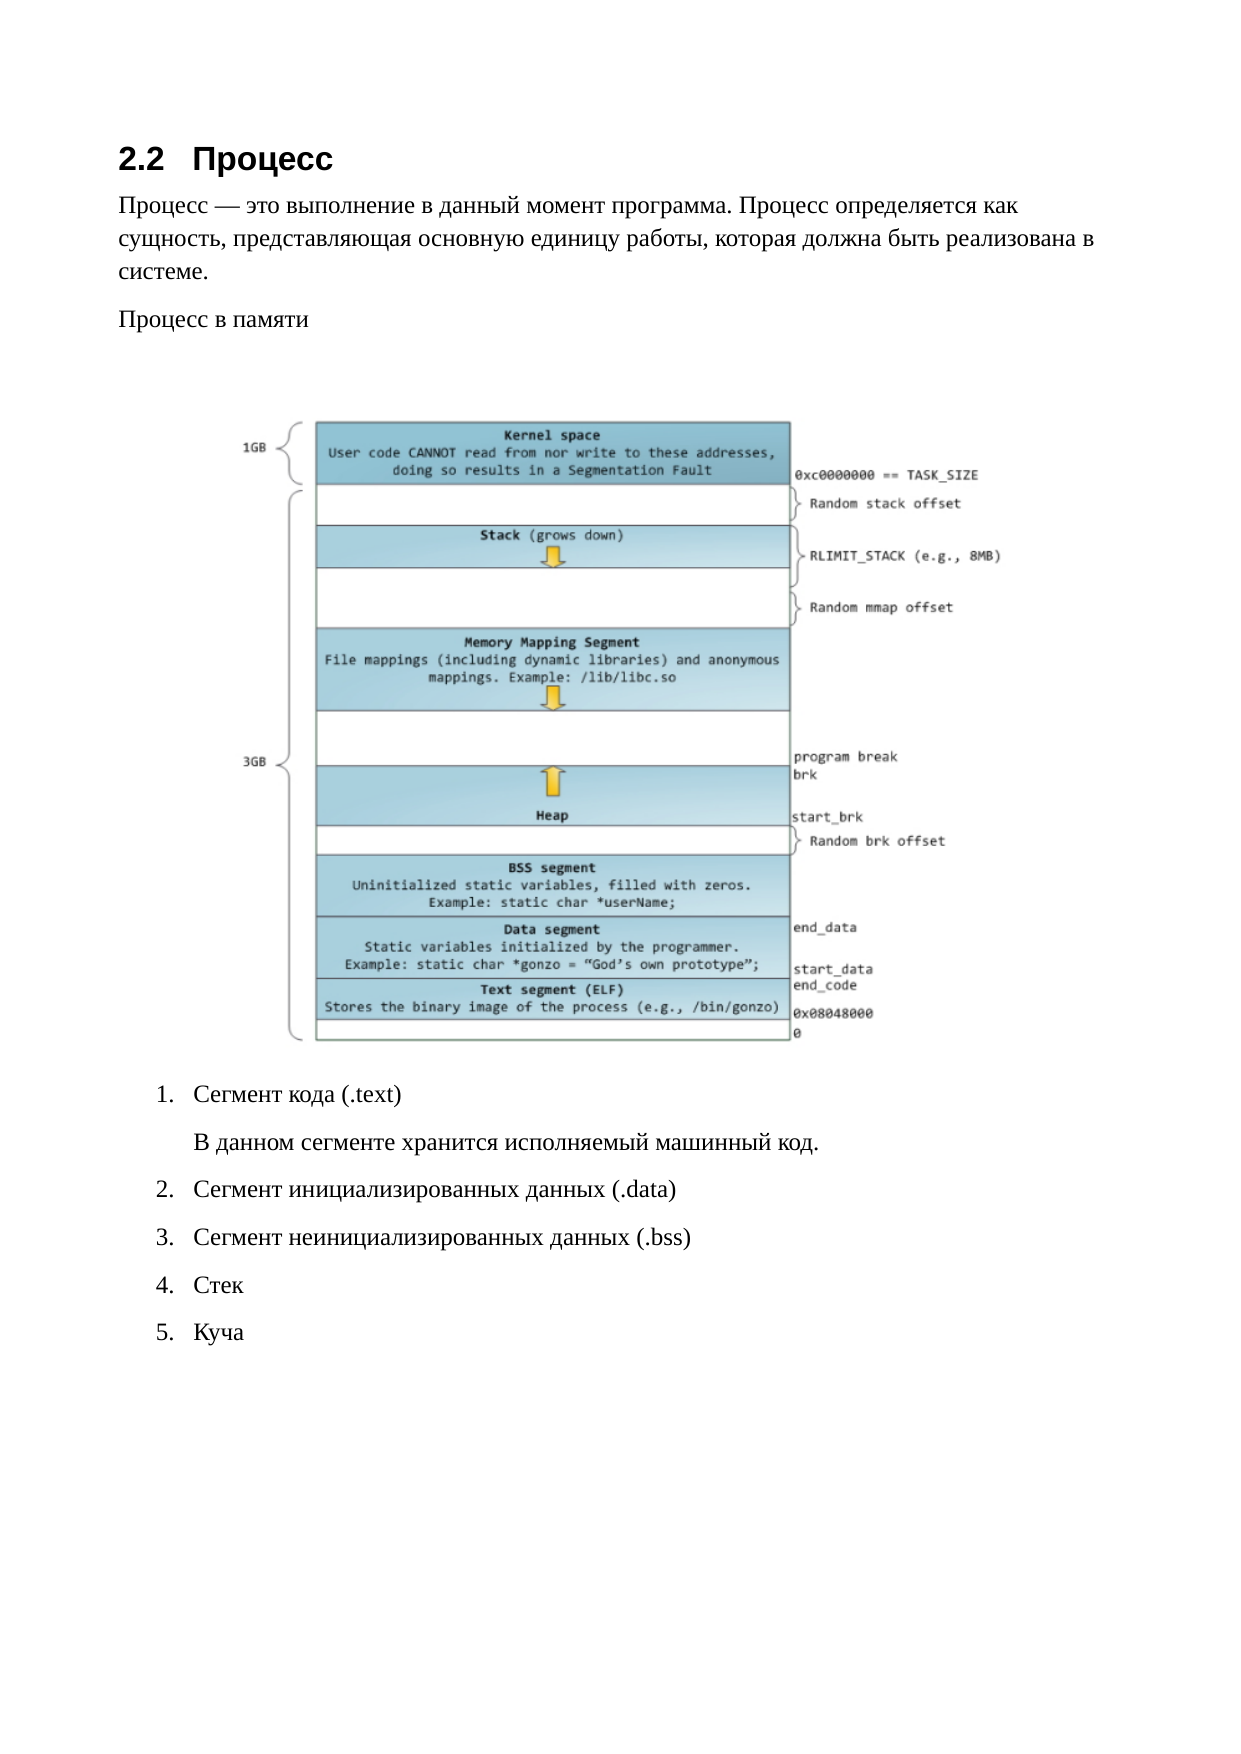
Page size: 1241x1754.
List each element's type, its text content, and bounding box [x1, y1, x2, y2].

text Процесс в памяти [118, 304, 1122, 332]
list Куча [156, 1317, 1122, 1346]
subtitle Процесс [118, 139, 1122, 178]
list Сегмент неинициализированных данных (.bss) [156, 1222, 1122, 1251]
picture [222, 398, 1018, 1075]
list Сегмент инициализированных данных (.data) [156, 1174, 1122, 1203]
list Стек [156, 1270, 1122, 1298]
list В данном сегменте хранится исполняемый машинный код. [156, 1127, 1122, 1156]
list Сегмент кода (.text) [156, 399, 1122, 1108]
text Процесс — это выполнение в данный момент программа. Процесс определяется как сущность, представляющая основную единицу работы, которая должна быть реализована в системе. [118, 190, 1122, 285]
